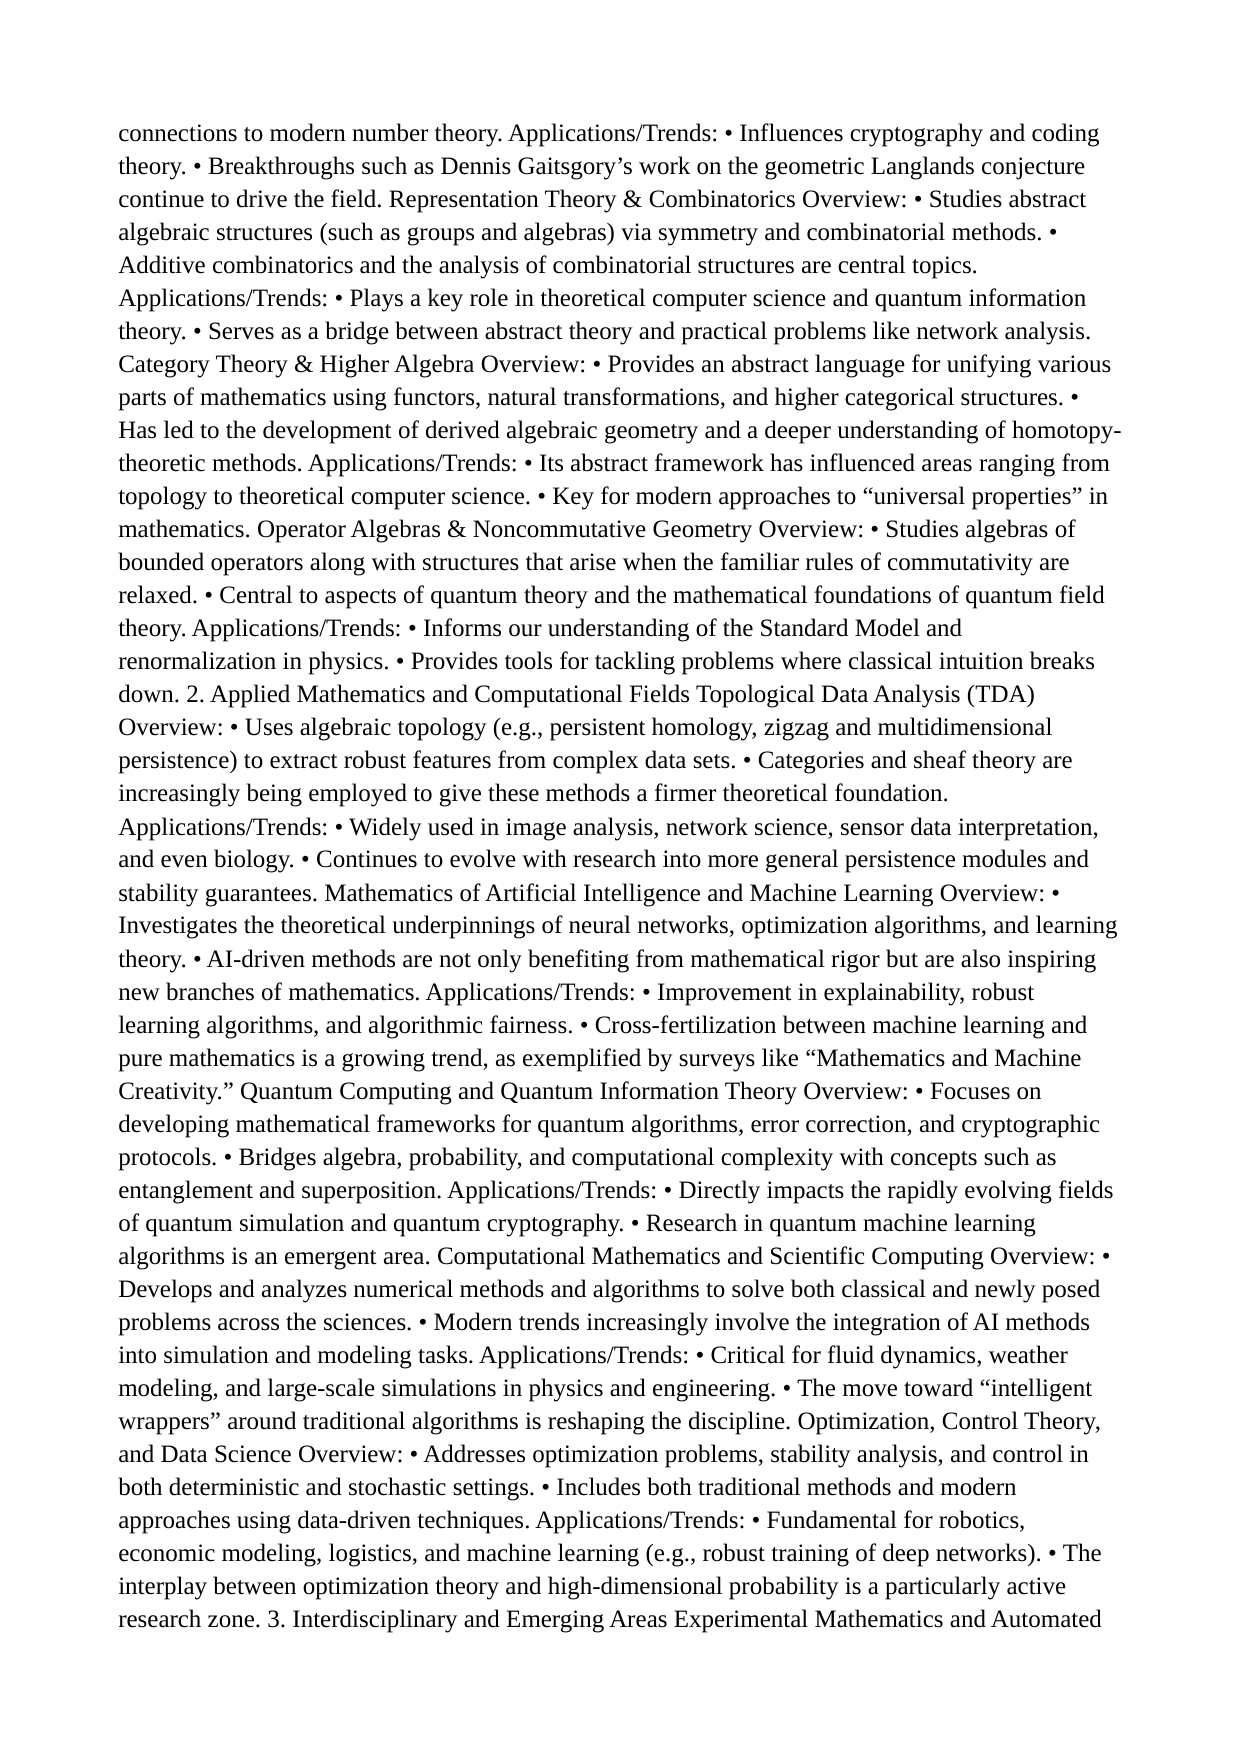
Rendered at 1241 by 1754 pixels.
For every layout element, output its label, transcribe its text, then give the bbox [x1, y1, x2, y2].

text connections to modern number theory. Applications/Trends: • Influences cryptography and coding theory. • Breakthroughs such as Dennis Gaitsgory’s work on the geometric Langlands conjecture continue to drive the field. Representation Theory & Combinatorics Overview: • Studies abstract algebraic structures (such as groups and algebras) via symmetry and combinatorial methods. • Additive combinatorics and the analysis of combinatorial structures are central topics. Applications/Trends: • Plays a key role in theoretical computer science and quantum information theory. • Serves as a bridge between abstract theory and practical problems like network analysis. Category Theory & Higher Algebra Overview: • Provides an abstract language for unifying various parts of mathematics using functors, natural transformations, and higher categorical structures. • Has led to the development of derived algebraic geometry and a deeper understanding of homotopy-theoretic methods. Applications/Trends: • Its abstract framework has influenced areas ranging from topology to theoretical computer science. • Key for modern approaches to “universal properties” in mathematics. Operator Algebras & Noncommutative Geometry Overview: • Studies algebras of bounded operators along with structures that arise when the familiar rules of commutativity are relaxed. • Central to aspects of quantum theory and the mathematical foundations of quantum field theory. Applications/Trends: • Informs our understanding of the Standard Model and renormalization in physics. • Provides tools for tackling problems where classical intuition breaks down. 2. Applied Mathematics and Computational Fields Topological Data Analysis (TDA) Overview: • Uses algebraic topology (e.g., persistent homology, zigzag and multidimensional persistence) to extract robust features from complex data sets. • Categories and sheaf theory are increasingly being employed to give these methods a firmer theoretical foundation. Applications/Trends: • Widely used in image analysis, network science, sensor data interpretation, and even biology. • Continues to evolve with research into more general persistence modules and stability guarantees. Mathematics of Artificial Intelligence and Machine Learning Overview: • Investigates the theoretical underpinnings of neural networks, optimization algorithms, and learning theory. • AI-driven methods are not only benefiting from mathematical rigor but are also inspiring new branches of mathematics. Applications/Trends: • Improvement in explainability, robust learning algorithms, and algorithmic fairness. • Cross-fertilization between machine learning and pure mathematics is a growing trend, as exemplified by surveys like “Mathematics and Machine Creativity.” Quantum Computing and Quantum Information Theory Overview: • Focuses on developing mathematical frameworks for quantum algorithms, error correction, and cryptographic protocols. • Bridges algebra, probability, and computational complexity with concepts such as entanglement and superposition. Applications/Trends: • Directly impacts the rapidly evolving fields of quantum simulation and quantum cryptography. • Research in quantum machine learning algorithms is an emergent area. Computational Mathematics and Scientific Computing Overview: • Develops and analyzes numerical methods and algorithms to solve both classical and newly posed problems across the sciences. • Modern trends increasingly involve the integration of AI methods into simulation and modeling tasks. Applications/Trends: • Critical for fluid dynamics, weather modeling, and large-scale simulations in physics and engineering. • The move toward “intelligent wrappers” around traditional algorithms is reshaping the discipline. Optimization, Control Theory, and Data Science Overview: • Addresses optimization problems, stability analysis, and control in both deterministic and stochastic settings. • Includes both traditional methods and modern approaches using data-driven techniques. Applications/Trends: • Fundamental for robotics, economic modeling, logistics, and machine learning (e.g., robust training of deep networks). • The interplay between optimization theory and high-dimensional probability is a particularly active research zone. 3. Interdisciplinary and Emerging Areas Experimental Mathematics and Automated [118, 118, 1122, 1633]
